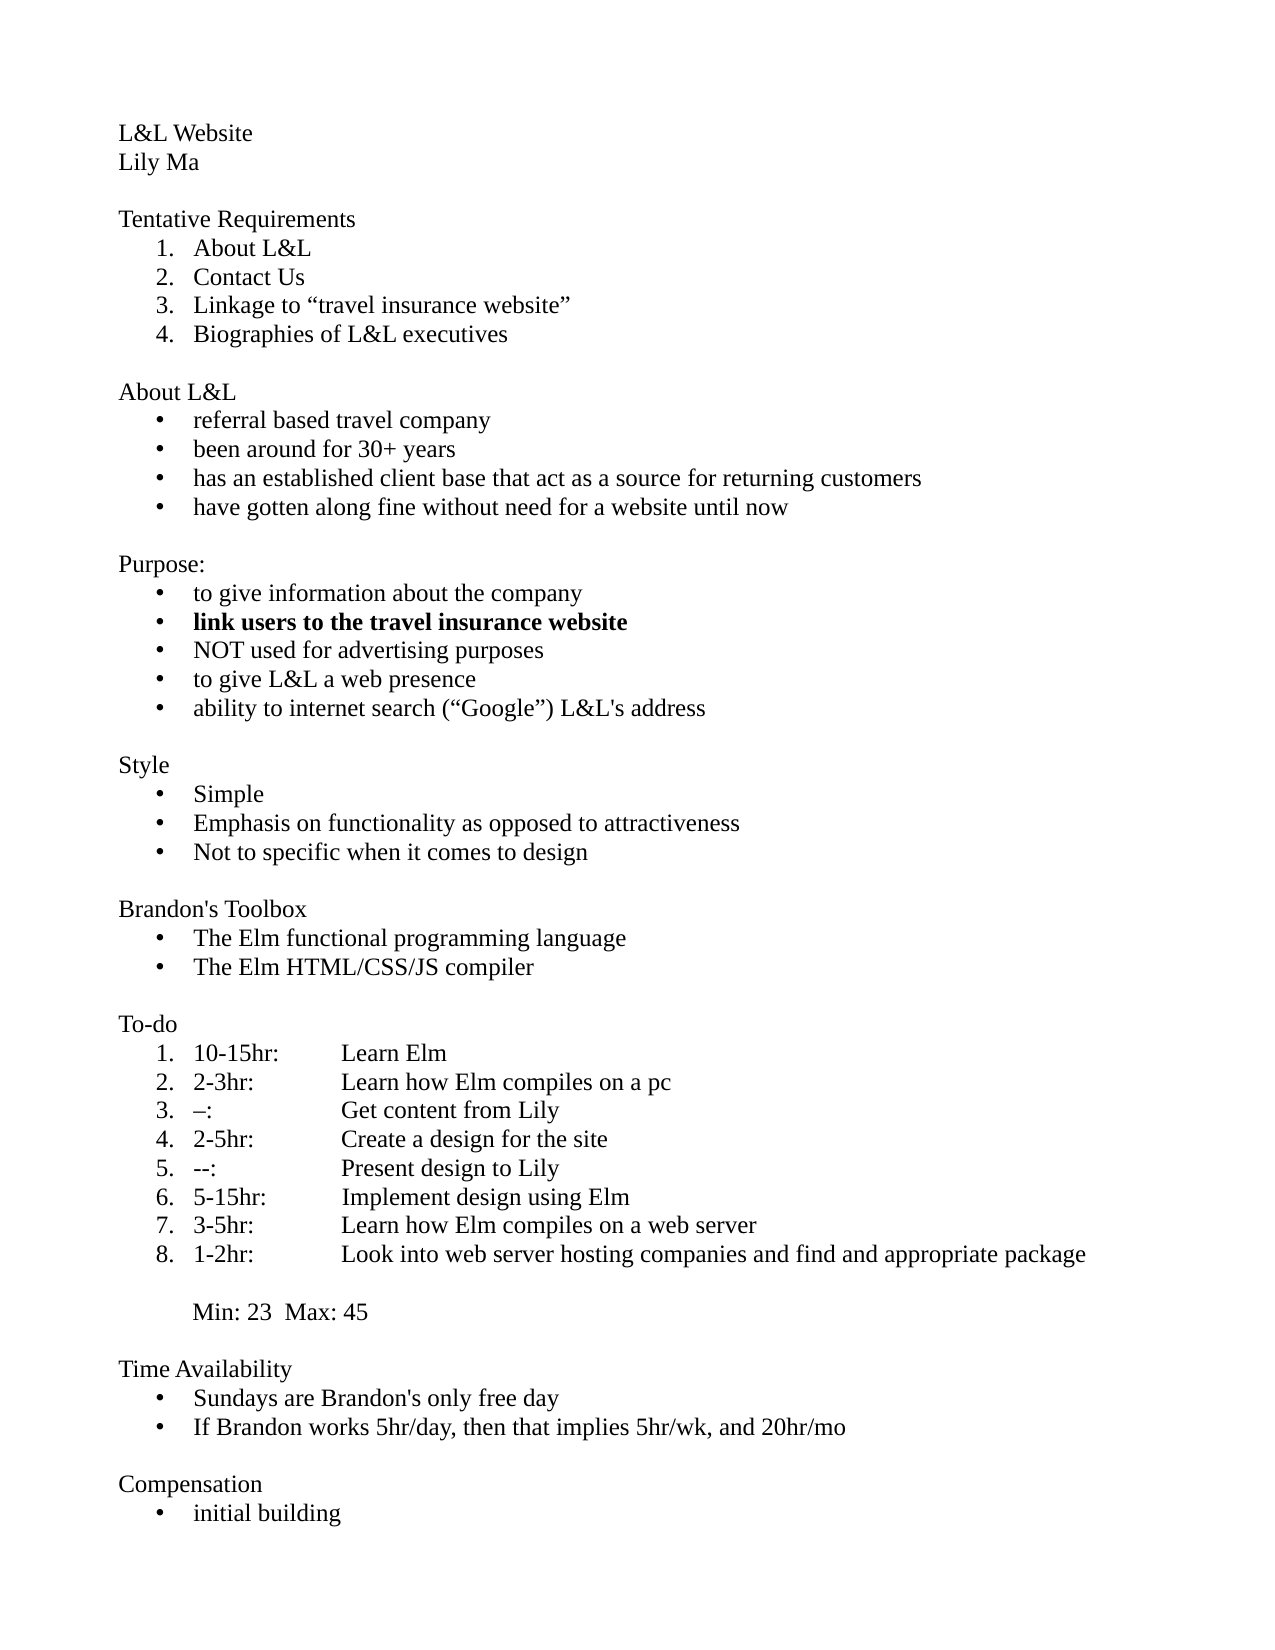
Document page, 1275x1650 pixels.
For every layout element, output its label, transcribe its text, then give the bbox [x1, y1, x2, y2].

list --: Present design to Lily [156, 1153, 1157, 1182]
list –: Get content from Lily [156, 1096, 1157, 1124]
list Simple [156, 779, 1157, 808]
list If Brandon works 5hr/day, then that implies 5hr/wk, and 20hr/mo [156, 1412, 1157, 1441]
list Biographies of L&L executives [156, 319, 1157, 348]
list The Elm HTML/CSS/JS compiler [156, 952, 1157, 981]
text Brandon's Toolbox [118, 894, 1157, 923]
list Linkage to “travel insurance website” [156, 291, 1157, 319]
list Not to specific when it comes to design [156, 837, 1157, 866]
list The Elm functional programming language [156, 923, 1157, 952]
list has an established client base that act as a source for returning customers [156, 463, 1157, 492]
list link users to the travel insurance website [156, 607, 1157, 636]
text Min: 23 Max: 45 [118, 1297, 1157, 1326]
list Contact Us [156, 262, 1157, 291]
text About L&L [118, 377, 1157, 406]
list been around for 30+ years [156, 434, 1157, 463]
text Style [118, 751, 1157, 779]
list 3-5hr: Learn how Elm compiles on a web server [156, 1211, 1157, 1239]
text Purpose: [118, 549, 1157, 578]
text Compensation [118, 1469, 1157, 1498]
list 10-15hr: Learn Elm [156, 1038, 1157, 1067]
list to give information about the company [156, 578, 1157, 607]
text To-do [118, 1009, 1157, 1038]
list ability to internet search (“Google”) L&L's address [156, 693, 1157, 722]
list 2-5hr: Create a design for the site [156, 1124, 1157, 1153]
list 1-2hr: Look into web server hosting companies and find and appropriate package [156, 1239, 1157, 1268]
list Sundays are Brandon's only free day [156, 1383, 1157, 1412]
text Lily Ma [118, 147, 1157, 176]
text L&L Website [118, 118, 1157, 147]
list 2-3hr: Learn how Elm compiles on a pc [156, 1067, 1157, 1096]
list About L&L [156, 233, 1157, 262]
list have gotten along fine without need for a website until now [156, 492, 1157, 521]
text Tentative Requirements [118, 204, 1157, 233]
list initial building [156, 1498, 1157, 1527]
list referral based travel company [156, 406, 1157, 434]
list NOT used for advertising purposes [156, 636, 1157, 664]
list to give L&L a web presence [156, 664, 1157, 693]
text Time Availability [118, 1354, 1157, 1383]
list Emphasis on functionality as opposed to attractiveness [156, 808, 1157, 837]
list 5-15hr: Implement design using Elm [156, 1182, 1157, 1211]
